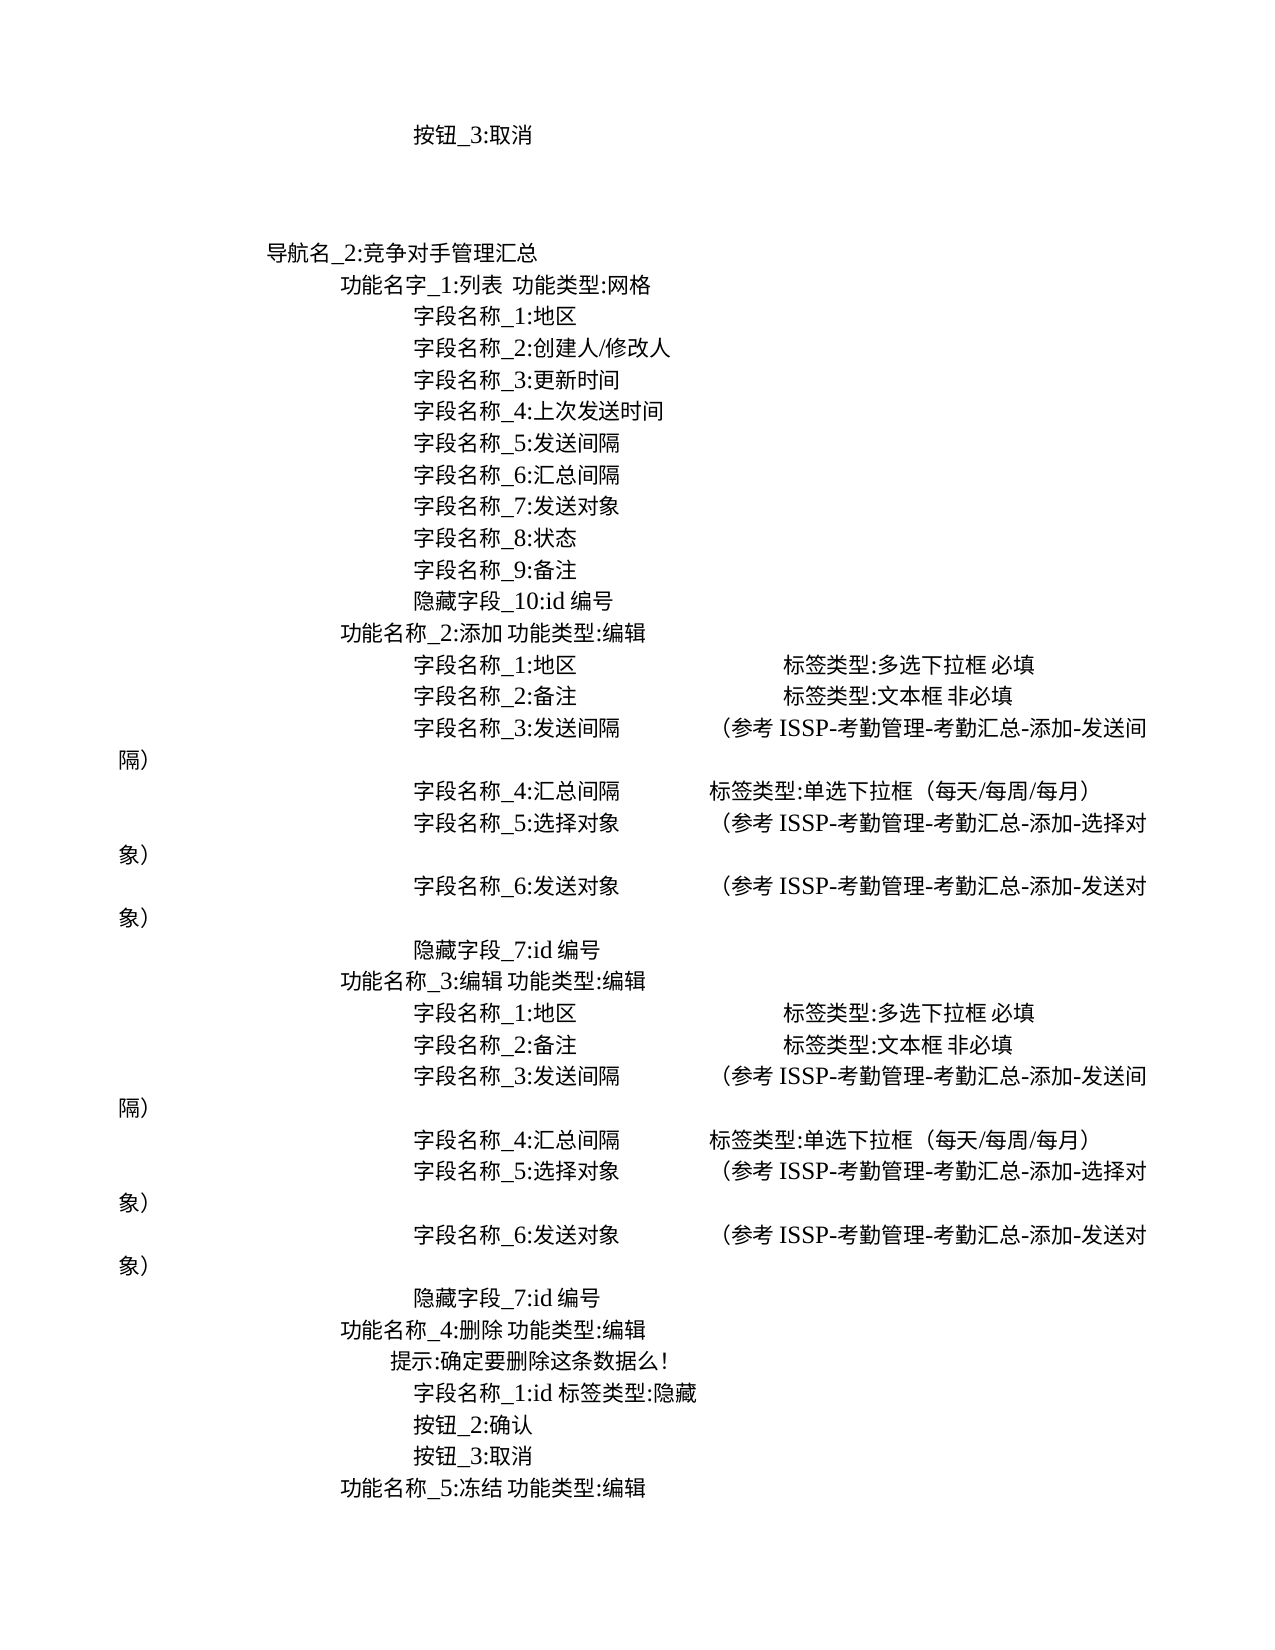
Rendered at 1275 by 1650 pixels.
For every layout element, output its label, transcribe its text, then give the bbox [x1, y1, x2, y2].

text 字段名称_1:地区 [118, 299, 1157, 331]
text 字段名称_5:选择对象 （参考ISSP-考勤管理-考勤汇总-添加-选择对象） [118, 1154, 1157, 1218]
text 功能名字_1:列表 功能类型:网格 [118, 268, 1157, 299]
text 字段名称_5:发送间隔 [118, 426, 1157, 458]
text 隐藏字段_7:id编号 [118, 1281, 1157, 1313]
text 字段名称_4:上次发送时间 [118, 394, 1157, 426]
text 按钮_3:取消 [118, 1439, 1157, 1471]
text 字段名称_1:id 标签类型:隐藏 [118, 1376, 1157, 1408]
text 功能名称_3:编辑 功能类型:编辑 [118, 964, 1157, 996]
text 功能名称_2:添加 功能类型:编辑 [118, 616, 1157, 648]
text 功能名称_5:冻结 功能类型:编辑 [118, 1471, 1157, 1503]
text 字段名称_3:发送间隔 （参考ISSP-考勤管理-考勤汇总-添加-发送间隔） [118, 711, 1157, 774]
text 字段名称_6:发送对象 （参考ISSP-考勤管理-考勤汇总-添加-发送对象） [118, 1218, 1157, 1281]
text 字段名称_3:发送间隔 （参考ISSP-考勤管理-考勤汇总-添加-发送间隔） [118, 1059, 1157, 1123]
text 字段名称_5:选择对象 （参考ISSP-考勤管理-考勤汇总-添加-选择对象） [118, 806, 1157, 869]
text 字段名称_4:汇总间隔 标签类型:单选下拉框（每天/每周/每月） [118, 1123, 1157, 1154]
text 字段名称_2:备注 标签类型:文本框 非必填 [118, 1028, 1157, 1059]
text 功能名称_4:删除 功能类型:编辑 [118, 1313, 1157, 1344]
text 按钮_2:确认 [118, 1408, 1157, 1439]
text 字段名称_8:状态 [118, 521, 1157, 553]
text 字段名称_2:创建人/修改人 [118, 331, 1157, 363]
text 字段名称_3:更新时间 [118, 363, 1157, 394]
text 字段名称_7:发送对象 [118, 489, 1157, 521]
text 字段名称_2:备注 标签类型:文本框 非必填 [118, 679, 1157, 711]
text 字段名称_9:备注 [118, 553, 1157, 584]
text 提示:确定要删除这条数据么！ [118, 1344, 1157, 1376]
text 字段名称_1:地区 标签类型:多选下拉框 必填 [118, 996, 1157, 1028]
text 导航名_2:竞争对手管理汇总 [118, 236, 1157, 268]
text 字段名称_6:汇总间隔 [118, 458, 1157, 489]
text 字段名称_6:发送对象 （参考ISSP-考勤管理-考勤汇总-添加-发送对象） [118, 869, 1157, 933]
text 字段名称_1:地区 标签类型:多选下拉框 必填 [118, 648, 1157, 679]
text 按钮_3:取消 [118, 118, 1157, 150]
text 隐藏字段_10:id编号 [118, 584, 1157, 616]
text 隐藏字段_7:id编号 [118, 933, 1157, 964]
text 字段名称_4:汇总间隔 标签类型:单选下拉框（每天/每周/每月） [118, 774, 1157, 806]
